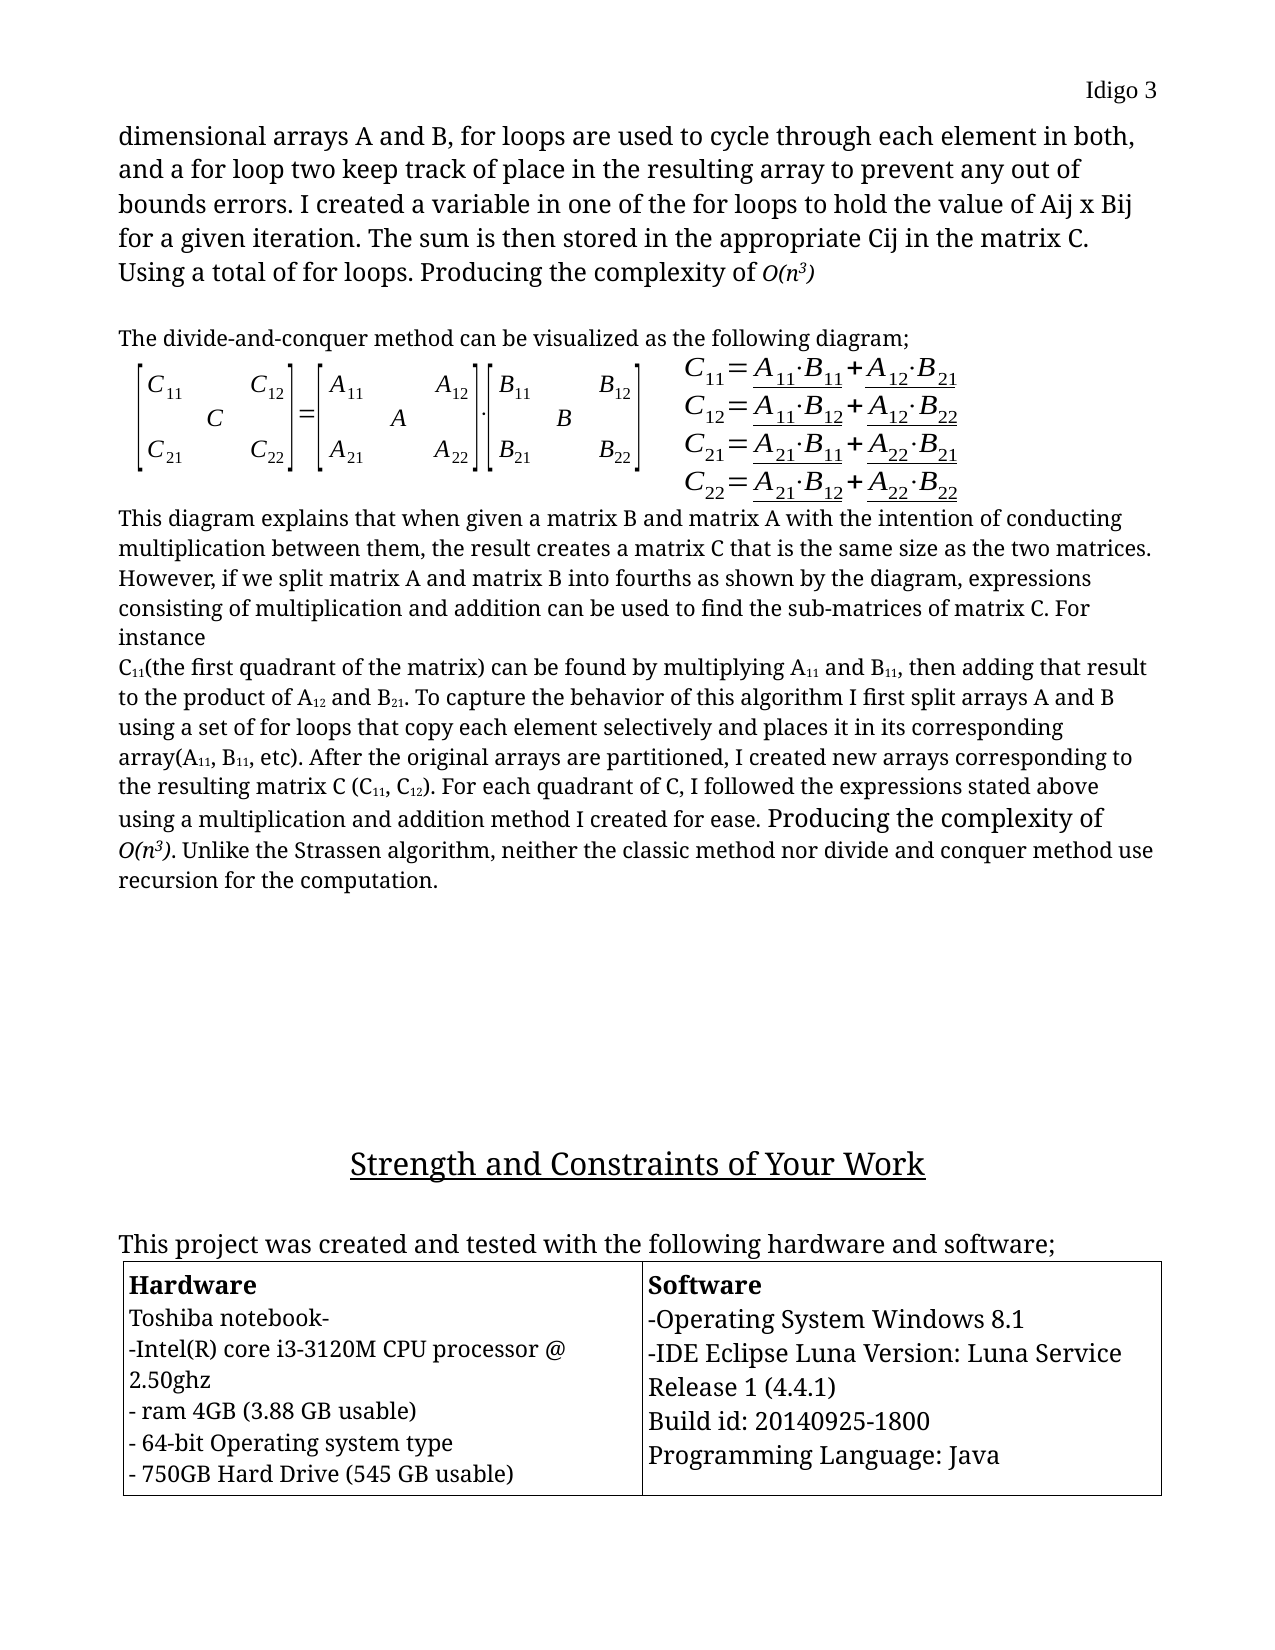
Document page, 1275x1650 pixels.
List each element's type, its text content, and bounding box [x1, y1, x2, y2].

table_header Hardware Toshiba notebook- -Intel(R) core i3-3120M CPU processor @ 2.50ghz - ram 4GB (3.88 GB usable) - 64-bit Operating system type - 750GB Hard Drive (545 GB usable) [124, 1262, 642, 1495]
text C11(the first quadrant of the matrix) can be found by multiplying A11 and B11, then adding that result to the product of A12 and B21. To capture the behavior of this algorithm I first split arrays A and B using a set of for loops that copy each element selectively and places it in its corresponding array(A11, B11, etc). After the original arrays are partitioned, I created new arrays corresponding to the resulting matrix C (C11, C12). For each quadrant of C, I followed the expressions stated above using a multiplication and addition method I created for ease. Producing the complexity of O(n3). Unlike the Strassen algorithm, neither the classic method nor divide and conquer method use recursion for the computation. [118, 652, 1157, 895]
text This project was created and tested with the following hardware and software; [118, 1227, 1157, 1261]
text This diagram explains that when given a matrix B and matrix A with the intention of conducting multiplication between them, the result creates a matrix C that is the same size as the two matrices. [118, 503, 1157, 563]
text Strength and Constraints of Your Work [118, 1142, 1157, 1184]
table_header Software -Operating System Windows 8.1 -IDE Eclipse Luna Version: Luna Service Release 1 (4.4.1) Build id: 20140925-1800 Programming Language: Java [643, 1262, 1161, 1495]
text dimensional arrays A and B, for loops are used to cycle through each element in both, and a for loop two keep track of place in the resulting array to prevent any out of bounds errors. I created a variable in one of the for loops to hold the value of Aij x Bij for a given iteration. The sum is then stored in the appropriate Cij in the matrix C. Using a total of for loops. Producing the complexity of O(n3) [118, 118, 1157, 288]
text The divide-and-conquer method can be visualized as the following diagram; [118, 322, 1157, 352]
text However, if we split matrix A and matrix B into fourths as shown by the diagram, expressions consisting of multiplication and addition can be used to find the sub-matrices of matrix C. For instance [118, 563, 1157, 652]
